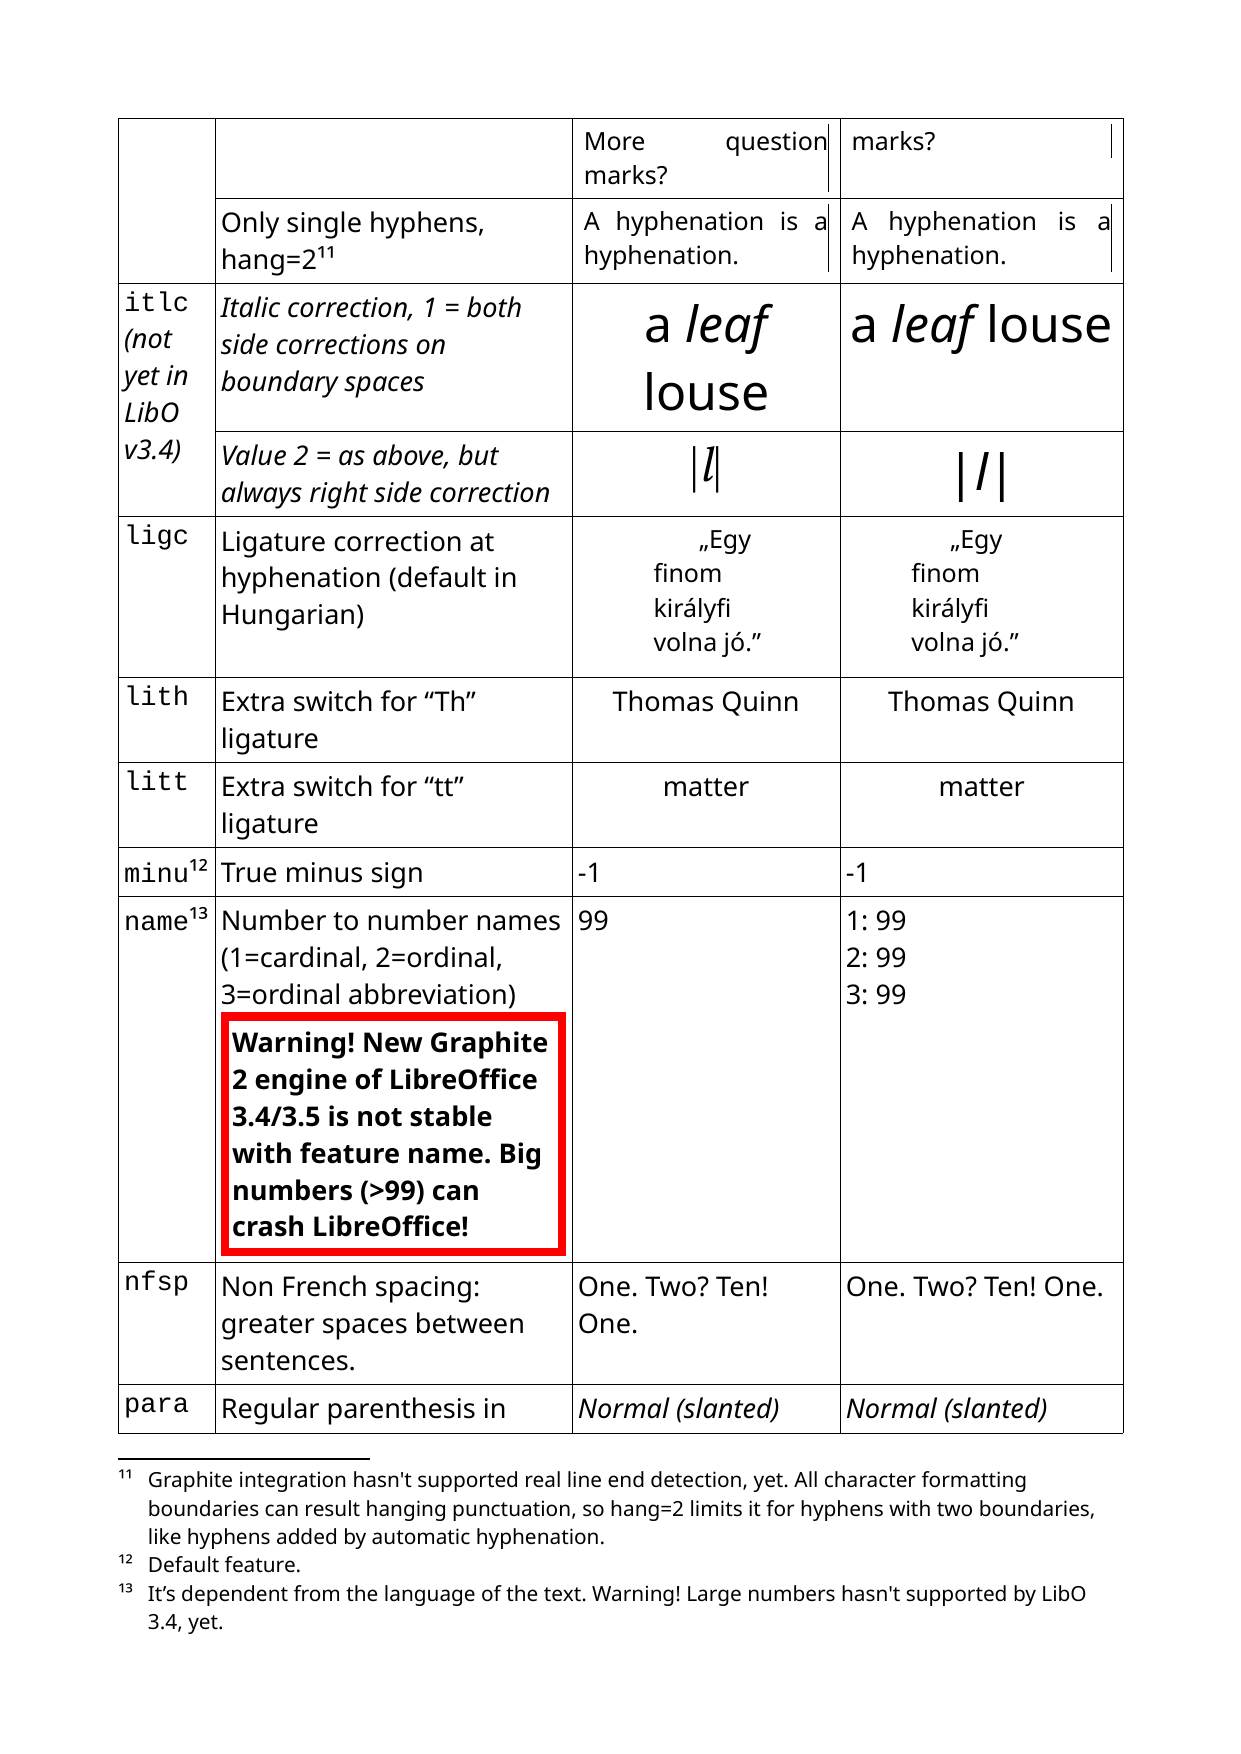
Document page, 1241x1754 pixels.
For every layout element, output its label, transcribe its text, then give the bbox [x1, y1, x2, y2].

table_cell ligc [119, 517, 215, 677]
table_cell Normal (slanted) [573, 1385, 840, 1432]
table_cell „Egy ﬁ­nom király­ﬁ volna jó.” [573, 517, 840, 677]
table_cell True minus sign [216, 848, 572, 896]
table_cell 99 [573, 897, 840, 1262]
table_cell Thomas Quinn [573, 678, 840, 762]
table_cell para [119, 1385, 215, 1432]
table_cell Value 2 = as above, but always right side correction [216, 432, 572, 516]
table_cell -1 [841, 848, 1123, 896]
table_cell matter [573, 763, 840, 847]
table_cell Regular parenthesis in [216, 1385, 572, 1432]
table_cell Ligature correction at hyphenation (default in Hungarian) [216, 517, 572, 677]
table_cell Extra switch for “Th” ligature [216, 678, 572, 762]
table_cell Non French spacing: greater spaces between sentences. [216, 1263, 572, 1384]
table_cell nfsp [119, 1263, 215, 1384]
table_cell minu [119, 848, 215, 896]
table_cell name [119, 897, 215, 1262]
table_cell |l| [841, 432, 1123, 516]
table_cell More question marks? [573, 119, 840, 198]
table_cell Extra switch for “tt” ligature [216, 763, 572, 847]
table_cell [216, 119, 572, 198]
table_cell a leaf louse [573, 284, 840, 431]
table_cell Italic correction, 1 = both side corrections on boundary spaces [216, 284, 572, 431]
table_cell litt [119, 763, 215, 847]
table_cell Normal (slanted) [841, 1385, 1123, 1432]
table_cell a leaf louse [841, 284, 1123, 431]
table_cell matter [841, 763, 1123, 847]
table_cell |l| [573, 432, 840, 516]
table_cell 1: 99 2: 99 3: 99 [841, 897, 1123, 1262]
table_cell One. Two? Ten! One. [573, 1263, 840, 1384]
table_cell lith [119, 678, 215, 762]
table_cell -1 [573, 848, 840, 896]
table_cell A hyphenation is a hyphenation. [573, 199, 840, 283]
table_cell itlc (not yet in LibO v3.4) [119, 284, 215, 516]
table_cell A hyphenation is a hyphenation. [841, 199, 1123, 283]
table_cell „Egy finom király­fi volna jó.” [841, 517, 1123, 677]
table_cell Number to number names (1=cardinal, 2=ordinal, 3=ordinal abbreviation) Warning! New Graphite 2 engine of LibreOffice 3.4/3.5 is not stable with feature name. Big numbers (>99) can crash LibreOffice! [216, 897, 572, 1262]
table_cell marks? [841, 119, 1123, 198]
table_cell Only single hyphens, hang=2 [216, 199, 572, 283]
table_cell One. Two? Ten! One. [841, 1263, 1123, 1384]
table_cell Thomas Quinn [841, 678, 1123, 762]
table_cell [119, 119, 215, 283]
